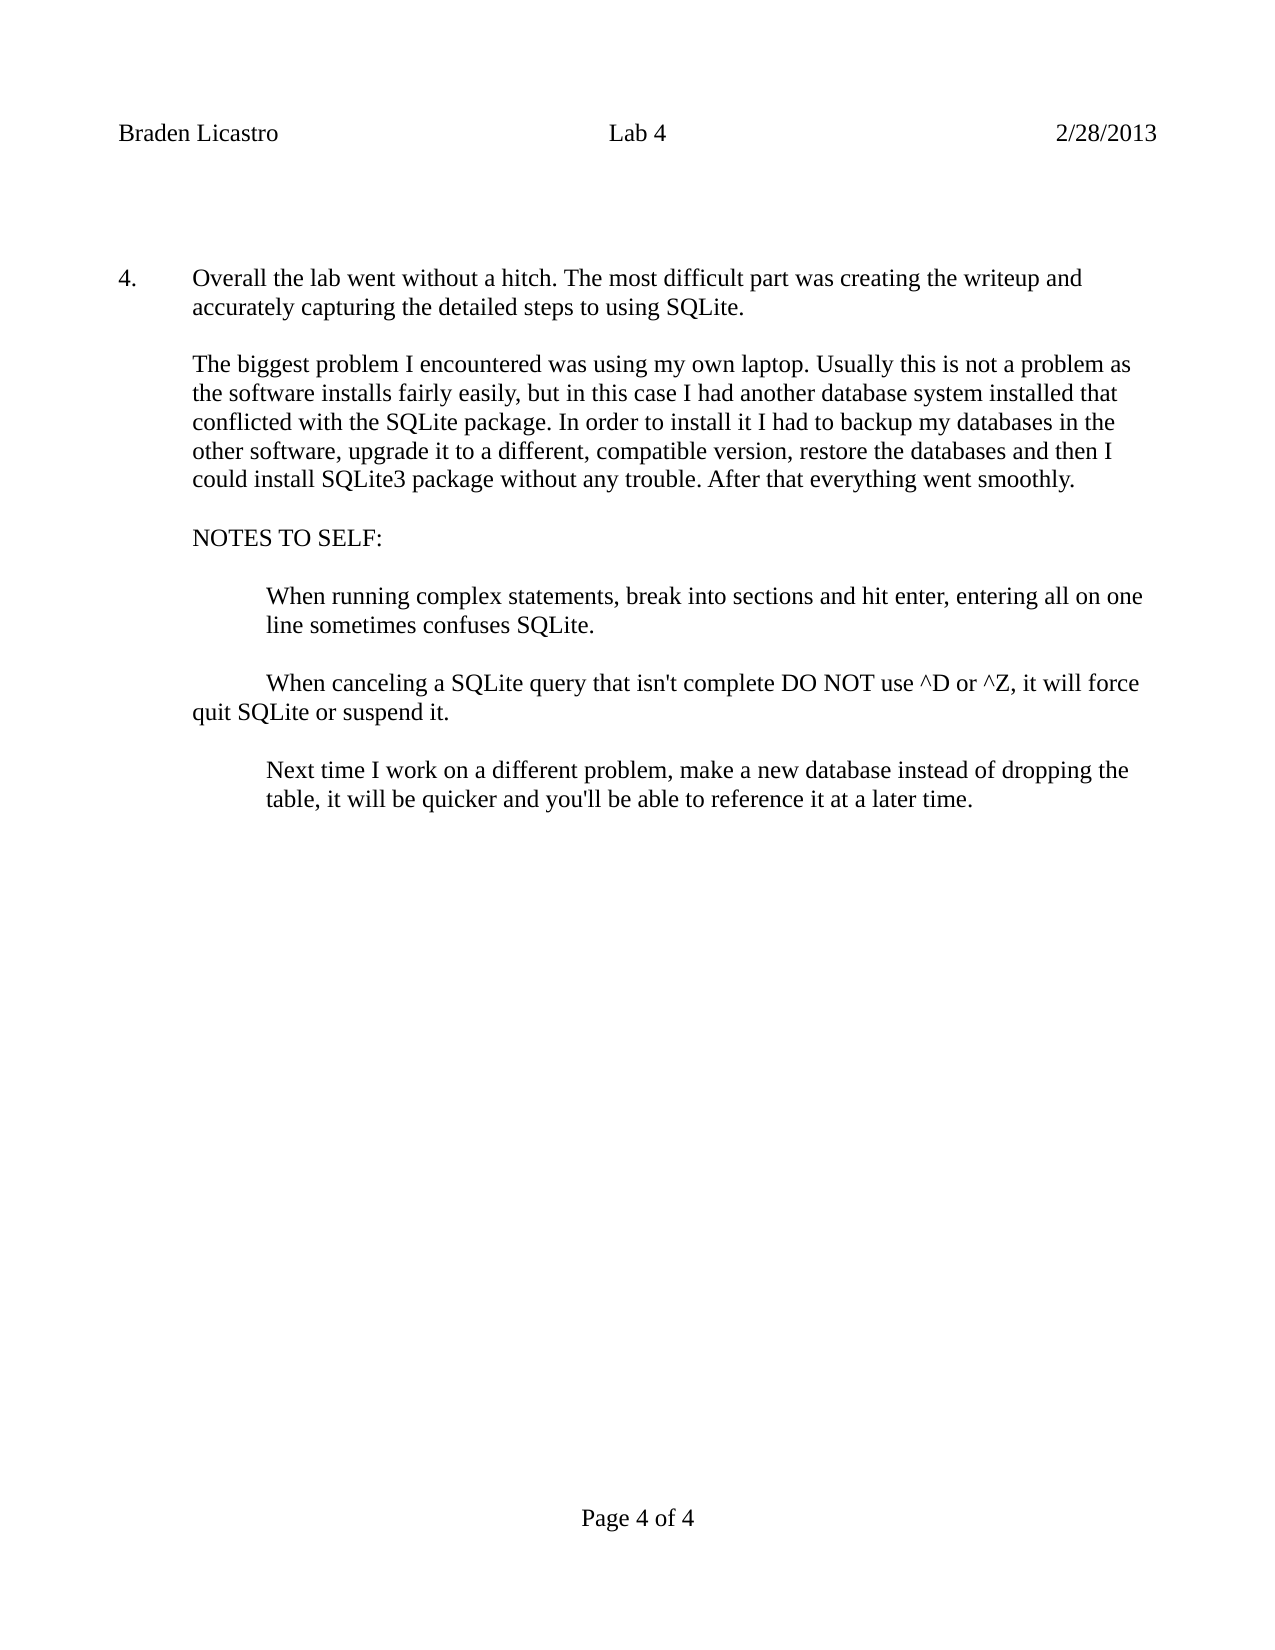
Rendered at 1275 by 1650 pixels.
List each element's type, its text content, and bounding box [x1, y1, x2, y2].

text 4. Overall the lab went without a hitch. The most difficult part was creating the writeup and accurately capturing the detailed steps to using SQLite. The biggest problem I encountered was using my own laptop. Usually this is not a problem as the software installs fairly easily, but in this case I had another database system installed that conflicted with the SQLite package. In order to install it I had to backup my databases in the other software, upgrade it to a different, compatible version, restore the databases and then I could install SQLite3 package without any trouble. After that everything went smoothly. [118, 263, 1157, 493]
text When running complex statements, break into sections and hit enter, entering all on one line sometimes confuses SQLite. [118, 581, 1157, 638]
text When canceling a SQLite query that isn't complete DO NOT use ^D or ^Z, it will force quit SQLite or suspend it. [118, 668, 1157, 726]
text Next time I work on a different problem, make a new database instead of dropping the table, it will be quicker and you'll be able to reference it at a later time. [118, 755, 1157, 812]
text NOTES TO SELF: [118, 523, 1157, 552]
